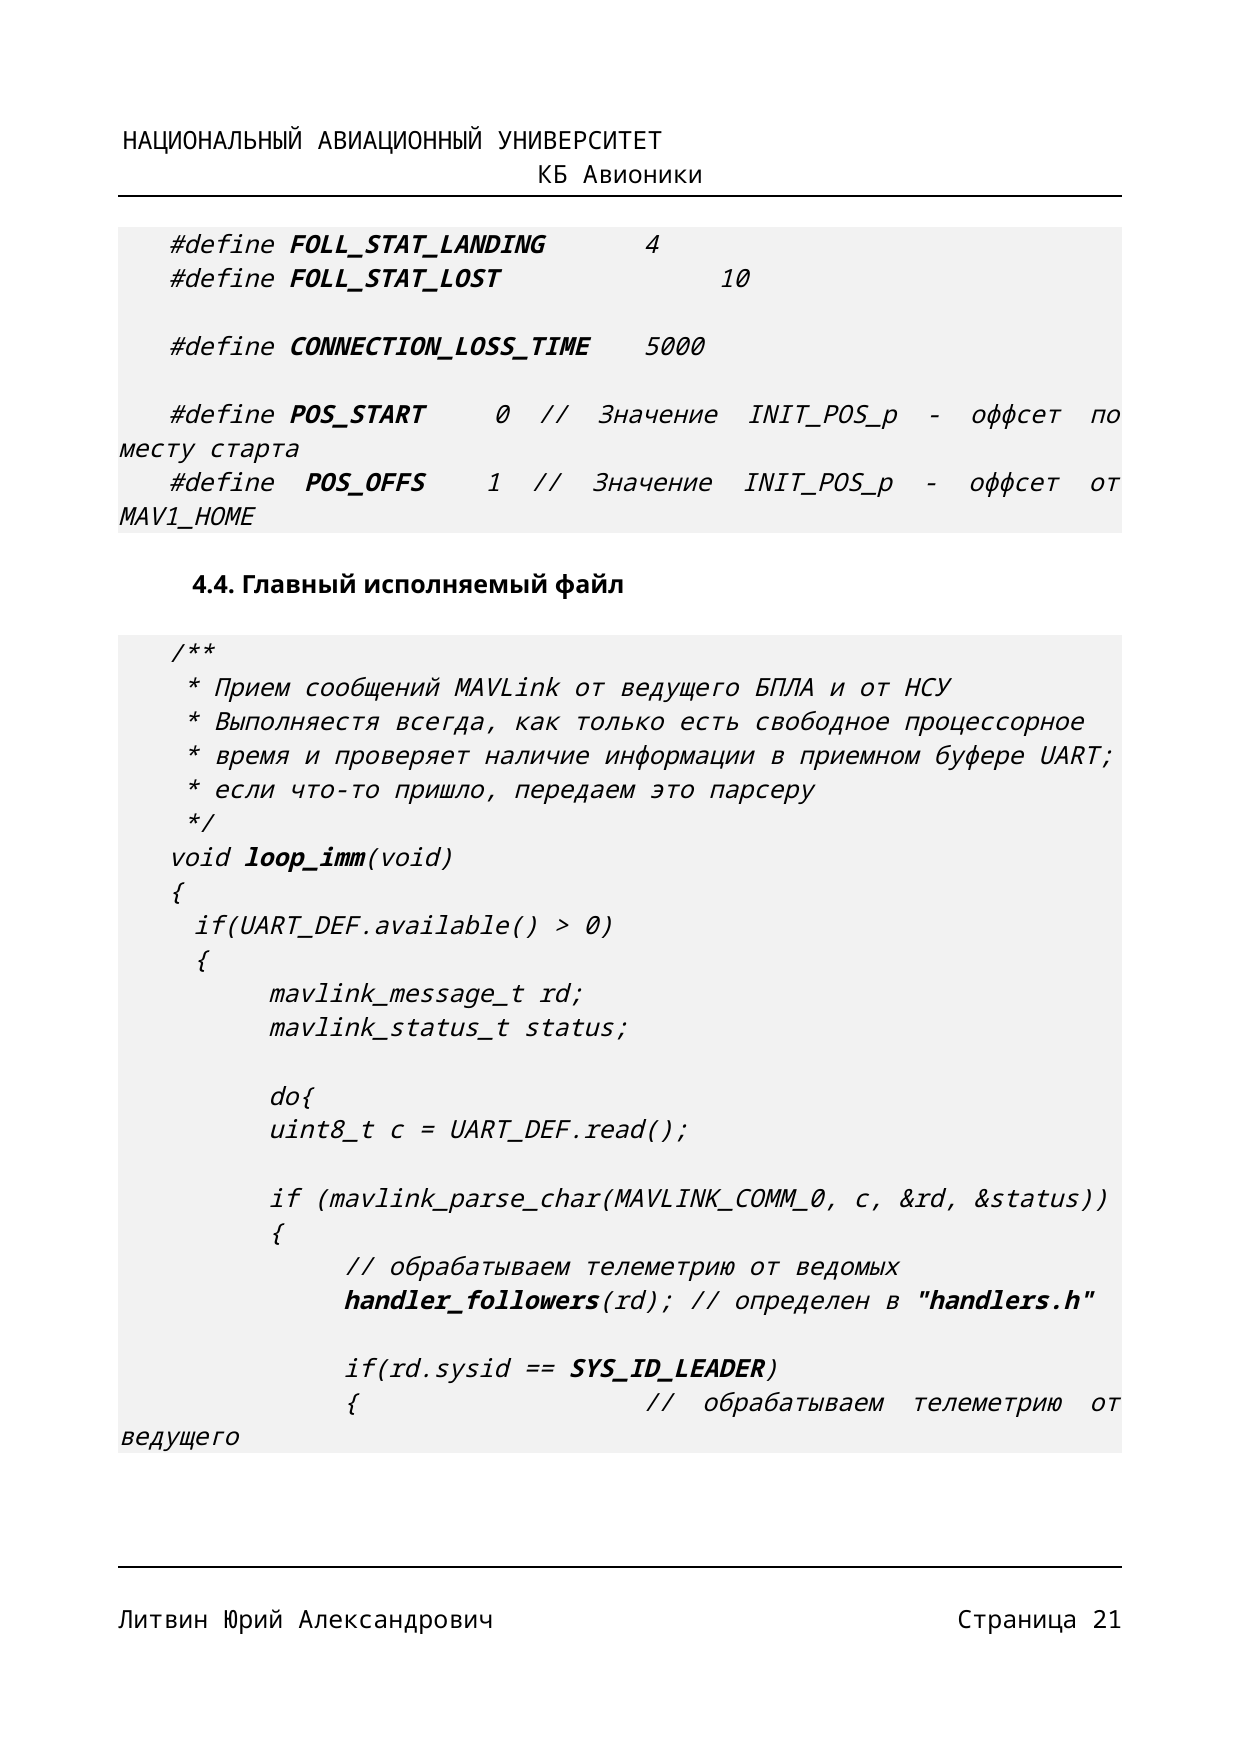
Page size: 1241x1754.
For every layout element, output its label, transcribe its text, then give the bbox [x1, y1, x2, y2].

list * время и проверяет наличие информации в приемном буфере UART; [118, 737, 1122, 772]
list * Прием сообщений MAVLink от ведущего БПЛА и от НСУ [118, 669, 1122, 703]
list */ [118, 806, 1122, 840]
list uint8_t c = UART_DEF.read(); [118, 1112, 1122, 1146]
list #define FOLL_STAT_LOST 10 [118, 261, 1122, 295]
list #define CONNECTION_LOSS_TIME 5000 [118, 329, 1122, 363]
list #define POS_OFFS 1 // Значение INIT_POS_p - оффсет от MAV1_HOME [118, 465, 1122, 533]
list mavlink_message_t rd; [118, 976, 1122, 1010]
list handler_followers(rd); // определен в "handlers.h" [118, 1282, 1122, 1317]
list /** [118, 635, 1122, 669]
list * Выполняестя всегда, как только есть свободное процессорное [118, 703, 1122, 737]
list { // обрабатываем телеметрию от ведущего [118, 1385, 1122, 1453]
list { [118, 874, 1122, 908]
list do{ [118, 1078, 1122, 1112]
list // обрабатываем телеметрию от ведомых [118, 1248, 1122, 1282]
list { [118, 942, 1122, 976]
list #define FOLL_STAT_LANDING 4 [118, 227, 1122, 261]
list void loop_imm(void) [118, 840, 1122, 874]
list { [118, 1214, 1122, 1248]
list if(rd.sysid == SYS_ID_LEADER) [118, 1351, 1122, 1385]
list if(UART_DEF.available() > 0) [118, 908, 1122, 942]
list * если что-то пришло, передаем это парсеру [118, 772, 1122, 806]
list #define POS_START 0 // Значение INIT_POS_p - оффсет по месту старта [118, 397, 1122, 465]
list if (mavlink_parse_char(MAVLINK_COMM_0, c, &rd, &status)) [118, 1180, 1122, 1214]
list mavlink_status_t status; [118, 1010, 1122, 1044]
text 4.4. Главный исполняемый файл [118, 567, 1122, 601]
